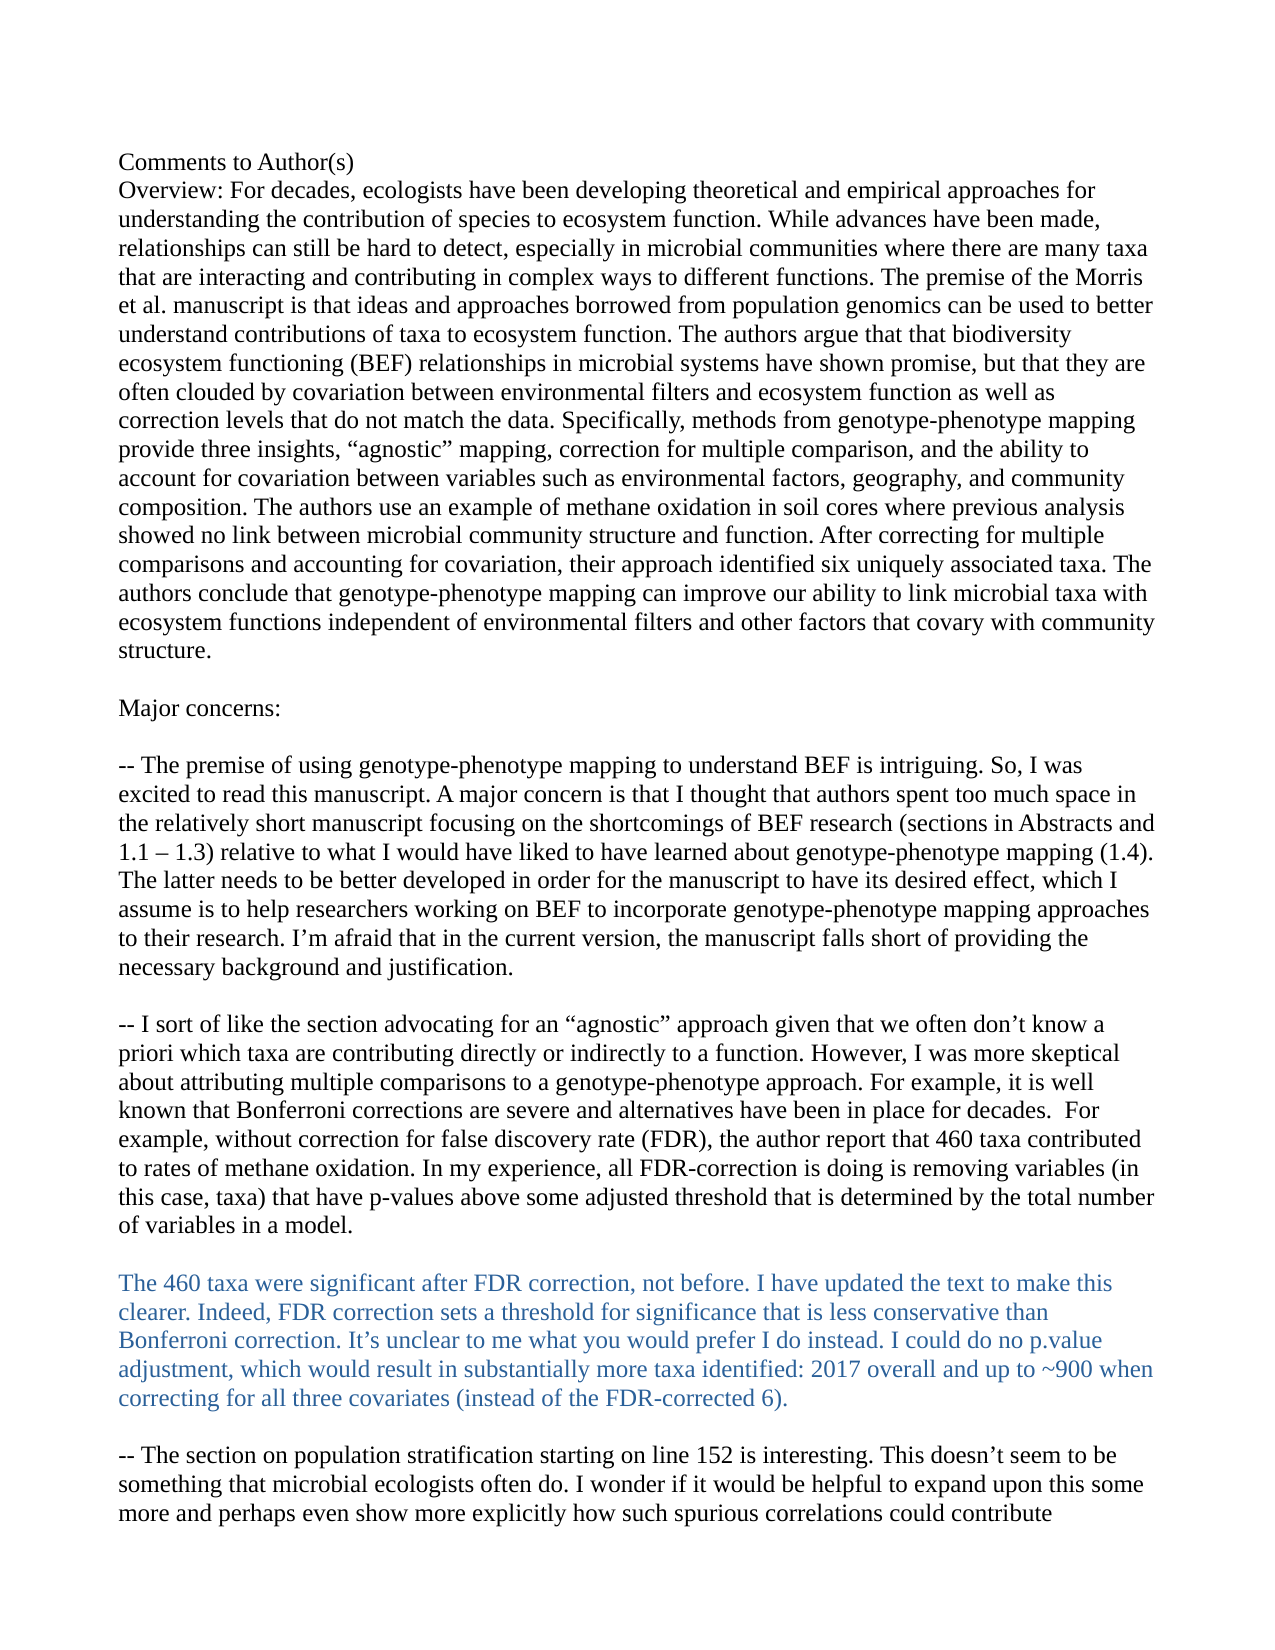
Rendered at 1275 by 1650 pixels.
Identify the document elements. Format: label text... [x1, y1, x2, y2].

text The 460 taxa were significant after FDR correction, not before. I have updated the text to make this clearer. Indeed, FDR correction sets a threshold for significance that is less conservative than Bonferroni correction. It’s unclear to me what you would prefer I do instead. I could do no p.value adjustment, which would result in substantially more taxa identified: 2017 overall and up to ~900 when correcting for all three covariates (instead of the FDR-corrected 6). [118, 1268, 1157, 1412]
text Overview: For decades, ecologists have been developing theoretical and empirical approaches for understanding the contribution of species to ecosystem function. While advances have been made, relationships can still be hard to detect, especially in microbial communities where there are many taxa that are interacting and contributing in complex ways to different functions. The premise of the Morris et al. manuscript is that ideas and approaches borrowed from population genomics can be used to better understand contributions of taxa to ecosystem function. The authors argue that that biodiversity ecosystem functioning (BEF) relationships in microbial systems have shown promise, but that they are often clouded by covariation between environmental filters and ecosystem function as well as correction levels that do not match the data. Specifically, methods from genotype-phenotype mapping provide three insights, “agnostic” mapping, correction for multiple comparison, and the ability to account for covariation between variables such as environmental factors, geography, and community composition. The authors use an example of methane oxidation in soil cores where previous analysis showed no link between microbial community structure and function. After correcting for multiple comparisons and accounting for covariation, their approach identified six uniquely associated taxa. The authors conclude that genotype-phenotype mapping can improve our ability to link microbial taxa with ecosystem functions independent of environmental filters and other factors that covary with community structure. [118, 176, 1157, 664]
text -- I sort of like the section advocating for an “agnostic” approach given that we often don’t know a priori which taxa are contributing directly or indirectly to a function. However, I was more skeptical about attributing multiple comparisons to a genotype-phenotype approach. For example, it is well known that Bonferroni corrections are severe and alternatives have been in place for decades. For example, without correction for false discovery rate (FDR), the author report that 460 taxa contributed to rates of methane oxidation. In my experience, all FDR-correction is doing is removing variables (in this case, taxa) that have p-values above some adjusted threshold that is determined by the total number of variables in a model. [118, 1009, 1157, 1239]
text Major concerns: [118, 693, 1157, 722]
text -- The section on population stratification starting on line 152 is interesting. This doesn’t seem to be something that microbial ecologists often do. I wonder if it would be helpful to expand upon this some more and perhaps even show more explicitly how such spurious correlations could contribute [118, 1441, 1157, 1527]
text Comments to Author(s) [118, 147, 1157, 176]
text -- The premise of using genotype-phenotype mapping to understand BEF is intriguing. So, I was excited to read this manuscript. A major concern is that I thought that authors spent too much space in the relatively short manuscript focusing on the shortcomings of BEF research (sections in Abstracts and 1.1 – 1.3) relative to what I would have liked to have learned about genotype-phenotype mapping (1.4). The latter needs to be better developed in order for the manuscript to have its desired effect, which I assume is to help researchers working on BEF to incorporate genotype-phenotype mapping approaches to their research. I’m afraid that in the current version, the manuscript falls short of providing the necessary background and justification. [118, 751, 1157, 981]
